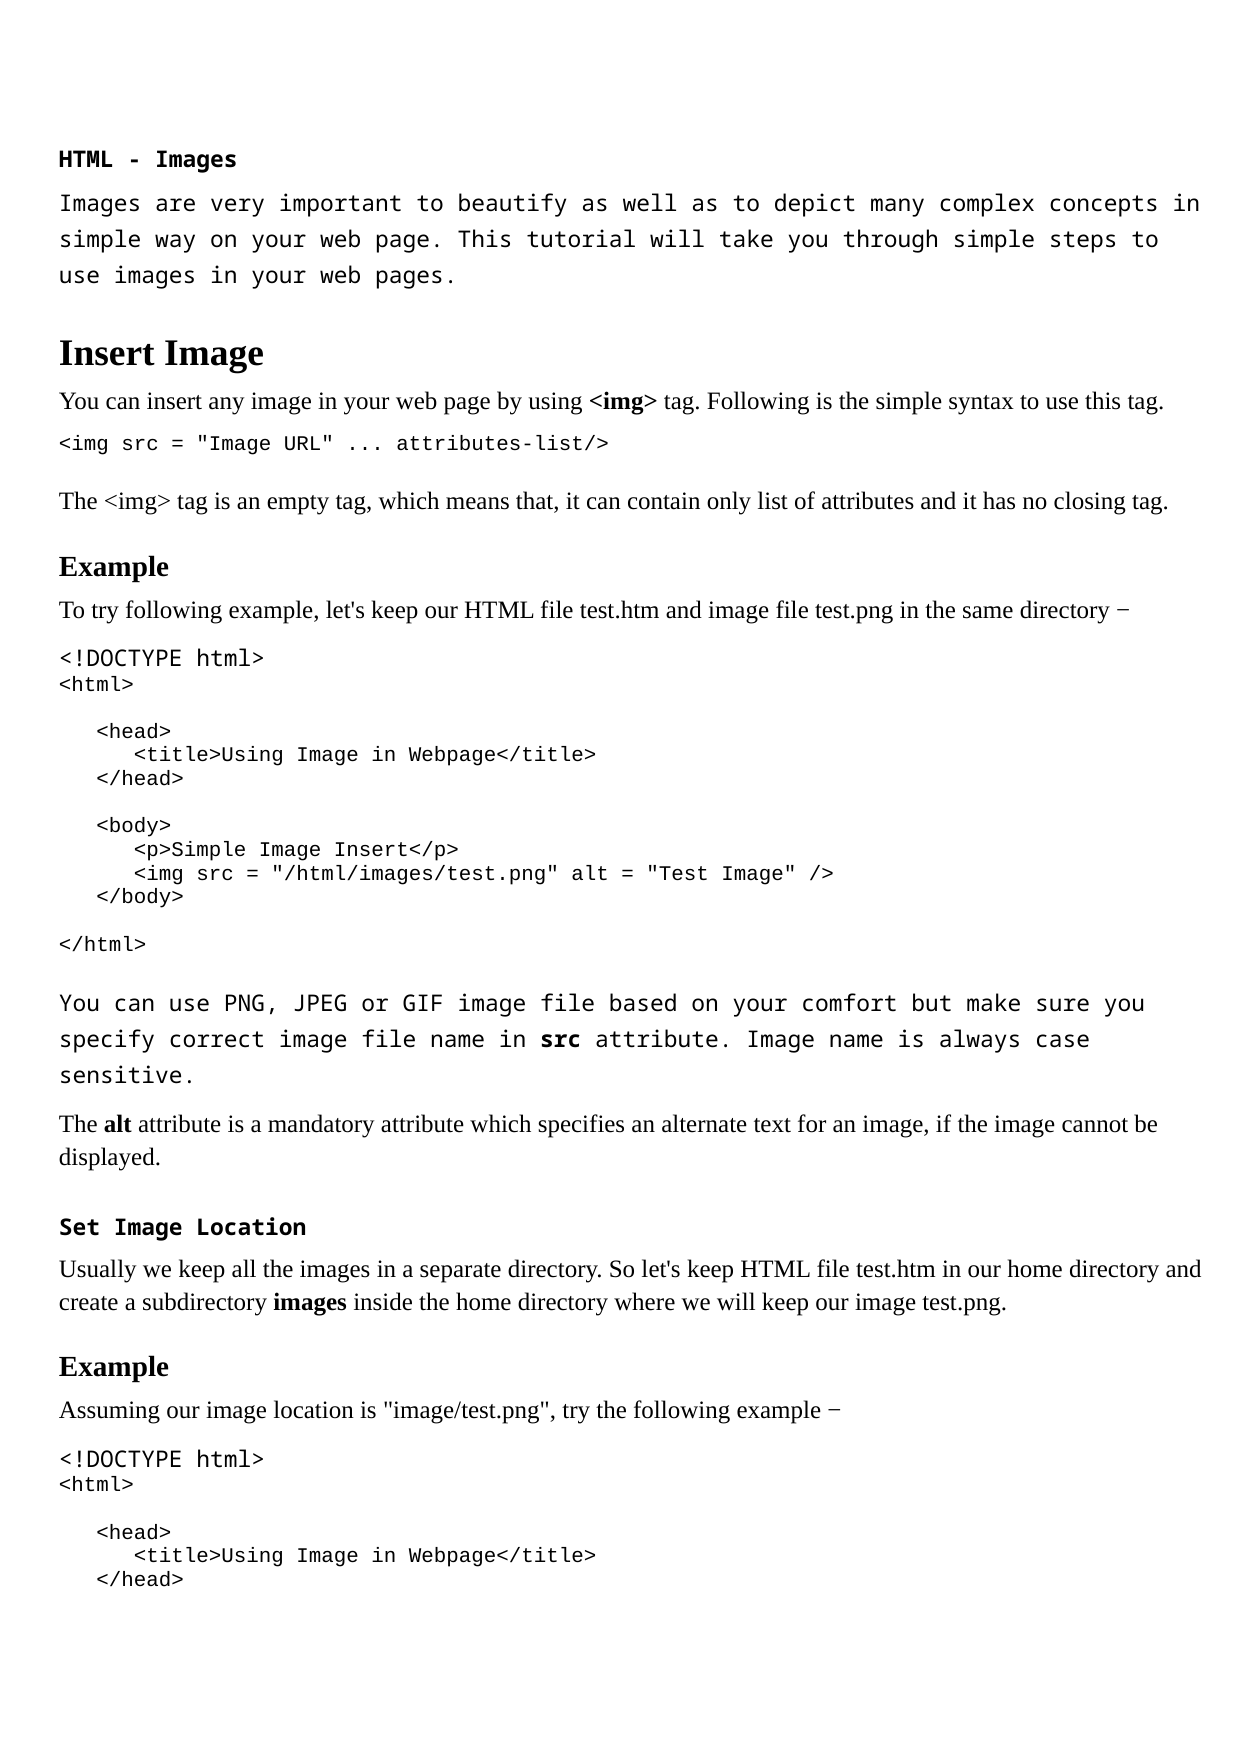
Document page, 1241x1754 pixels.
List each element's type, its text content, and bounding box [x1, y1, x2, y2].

text </head> [59, 768, 1205, 792]
text <!DOCTYPE html> [59, 642, 1205, 673]
text You can insert any image in your web page by using <img> tag. Following is the simple syntax to use this tag. [59, 386, 1205, 414]
text To try following example, let's keep our HTML file test.htm and image file test.png in the same directory − [59, 595, 1205, 623]
text </html> [59, 934, 1205, 957]
text Assuming our image location is "image/test.png", try the following example − [59, 1396, 1205, 1424]
text </head> [59, 1569, 1205, 1593]
text <body> [59, 815, 1205, 839]
text <title>Using Image in Webpage</title> [59, 1545, 1205, 1569]
text <!DOCTYPE html> [59, 1443, 1205, 1474]
subtitle Set Image Location [59, 1211, 1205, 1242]
text <img src = "/html/images/test.png" alt = "Test Image" /> [59, 863, 1205, 886]
text <head> [59, 721, 1205, 744]
text <html> [59, 673, 1205, 697]
subtitle Insert Image [59, 330, 1205, 373]
text <html> [59, 1474, 1205, 1498]
text You can use PNG, JPEG or GIF image file based on your comfort but make sure you specify correct image file name in src attribute. Image name is always case sensitive. [59, 987, 1205, 1090]
text <title>Using Image in Webpage</title> [59, 744, 1205, 768]
text <head> [59, 1522, 1205, 1545]
text <img src = "Image URL" ... attributes-list/> [59, 433, 1205, 457]
subtitle Example [59, 549, 1205, 582]
subtitle Example [59, 1349, 1205, 1383]
text Images are very important to beautify as well as to depict many complex concepts in simple way on your web page. This tutorial will take you through simple steps to use images in your web pages. [59, 187, 1205, 290]
text The alt attribute is a mandatory attribute which specifies an alternate text for an image, if the image cannot be displayed. [59, 1109, 1205, 1171]
text <p>Simple Image Insert</p> [59, 839, 1205, 863]
text Usually we keep all the images in a separate directory. So let's keep HTML file test.htm in our home directory and create a subdirectory images inside the home directory where we will keep our image test.png. [59, 1254, 1205, 1316]
subtitle HTML - Images [59, 143, 1205, 174]
text The <img> tag is an empty tag, which means that, it can contain only list of attributes and it has no closing tag. [59, 486, 1205, 515]
text </body> [59, 886, 1205, 910]
